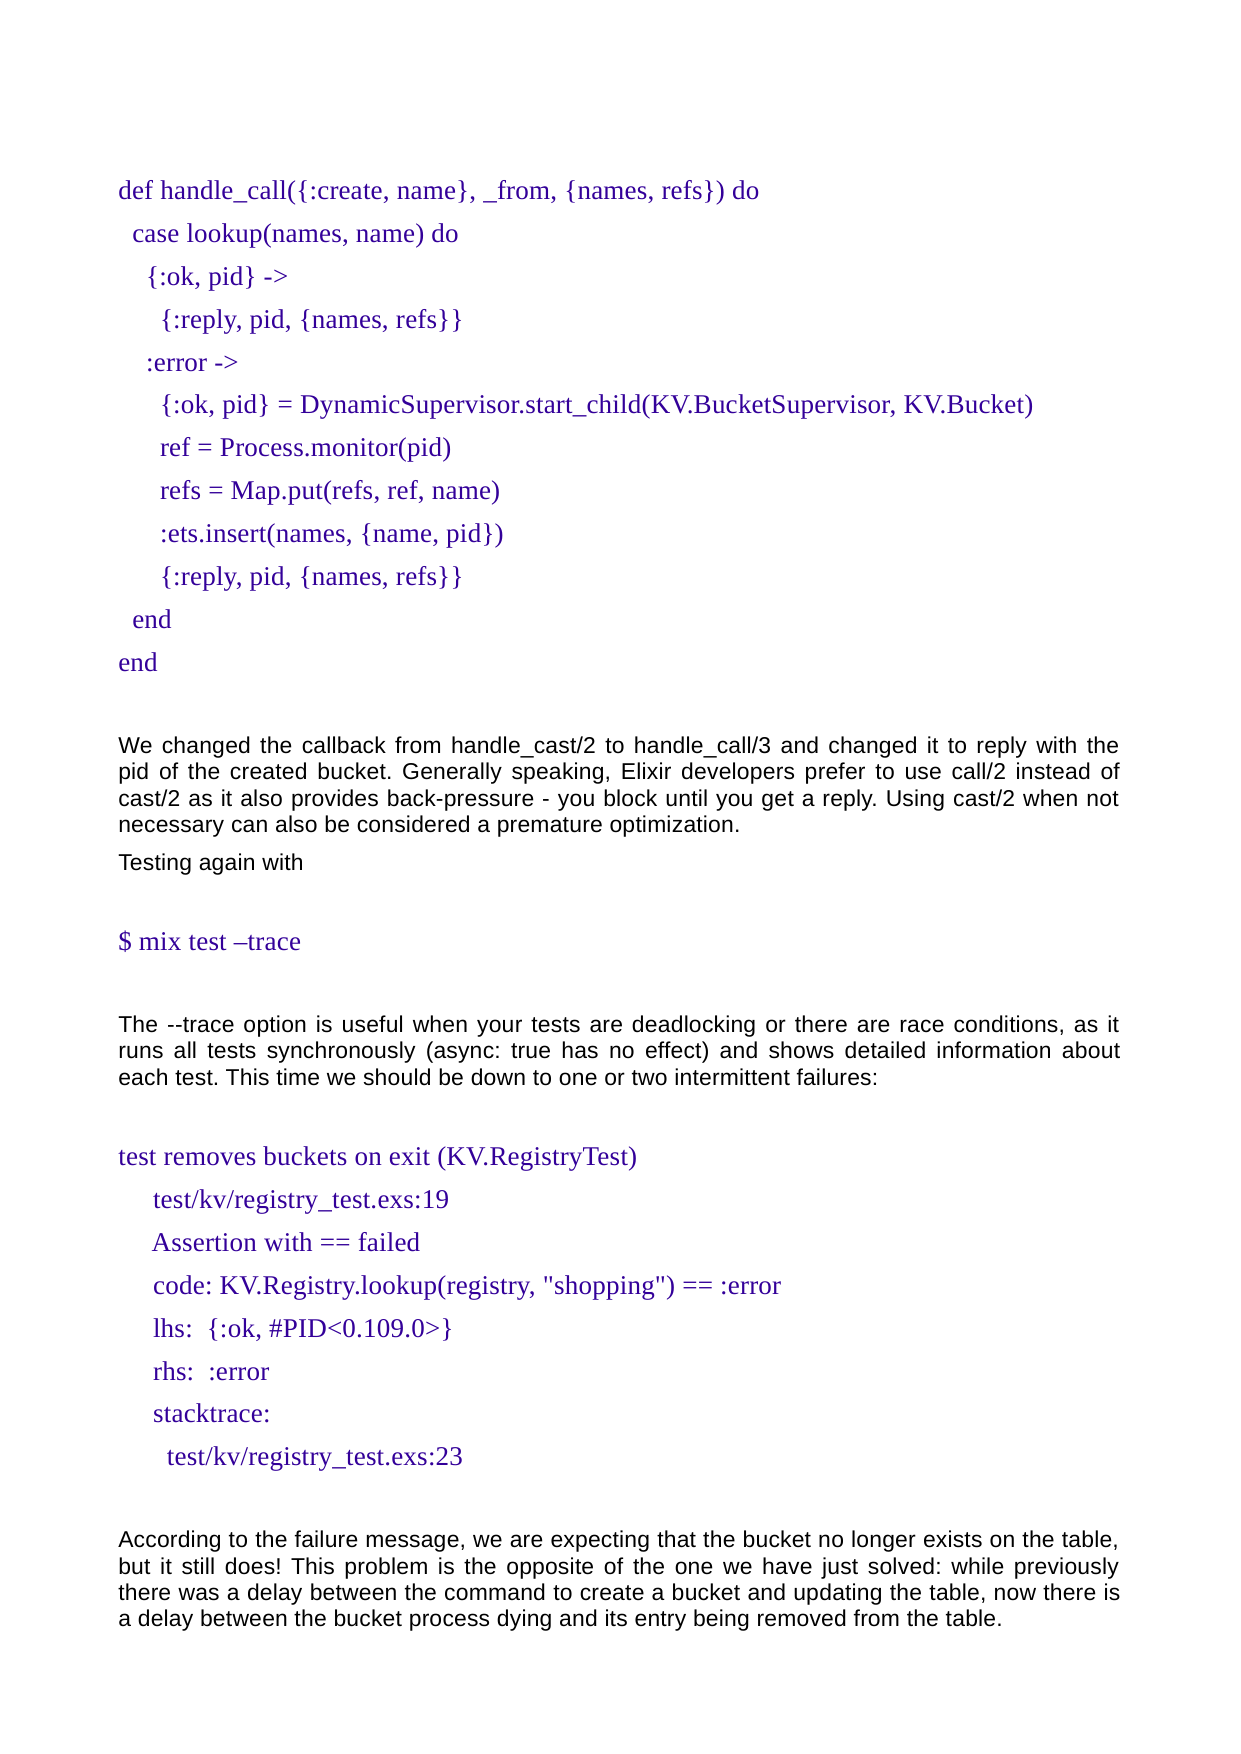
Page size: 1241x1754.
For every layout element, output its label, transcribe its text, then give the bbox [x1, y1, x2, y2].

text refs = Map.put(refs, ref, name) [118, 474, 1122, 506]
text test/kv/registry_test.exs:19 [118, 1183, 1122, 1214]
text {:ok, pid} = DynamicSupervisor.start_child(KV.BucketSupervisor, KV.Bucket) [118, 388, 1122, 420]
text stacktrace: [118, 1398, 1122, 1429]
text $ mix test –trace [118, 925, 1122, 956]
text end [118, 646, 1122, 677]
text We changed the callback from handle_cast/2 to handle_call/3 and changed it to reply with the pid of the created bucket. Generally speaking, Elixir developers prefer to use call/2 instead of cast/2 as it also provides back-pressure - you block until you get a reply. Using cast/2 when not necessary can also be considered a premature optimization. [118, 732, 1122, 837]
text end [118, 603, 1122, 634]
text test/kv/registry_test.exs:23 [118, 1441, 1122, 1472]
text test removes buckets on exit (KV.RegistryTest) [118, 1140, 1122, 1171]
text def handle_call({:create, name}, _from, {names, refs}) do [118, 174, 1122, 205]
text {:ok, pid} -> [118, 260, 1122, 291]
text :error -> [118, 346, 1122, 377]
text Assertion with == failed [118, 1226, 1122, 1257]
text case lookup(names, name) do [118, 217, 1122, 248]
text :ets.insert(names, {name, pid}) [118, 517, 1122, 548]
text According to the failure message, we are expecting that the bucket no longer exists on the table, but it still does! This problem is the opposite of the one we have just solved: while previously there was a delay between the command to create a bucket and updating the table, now there is a delay between the bucket process dying and its entry being removed from the table. [118, 1526, 1122, 1632]
text code: KV.Registry.lookup(registry, "shopping") == :error [118, 1269, 1122, 1300]
text The --trace option is useful when your tests are deadlocking or there are race conditions, as it runs all tests synchronously (async: true has no effect) and shows detailed information about each test. This time we should be down to one or two intermittent failures: [118, 1011, 1122, 1090]
text Testing again with [118, 849, 1122, 875]
text ref = Process.monitor(pid) [118, 431, 1122, 463]
text lhs: {:ok, #PID<0.109.0>} [118, 1312, 1122, 1343]
text {:reply, pid, {names, refs}} [118, 303, 1122, 334]
text {:reply, pid, {names, refs}} [118, 560, 1122, 591]
text rhs: :error [118, 1355, 1122, 1386]
